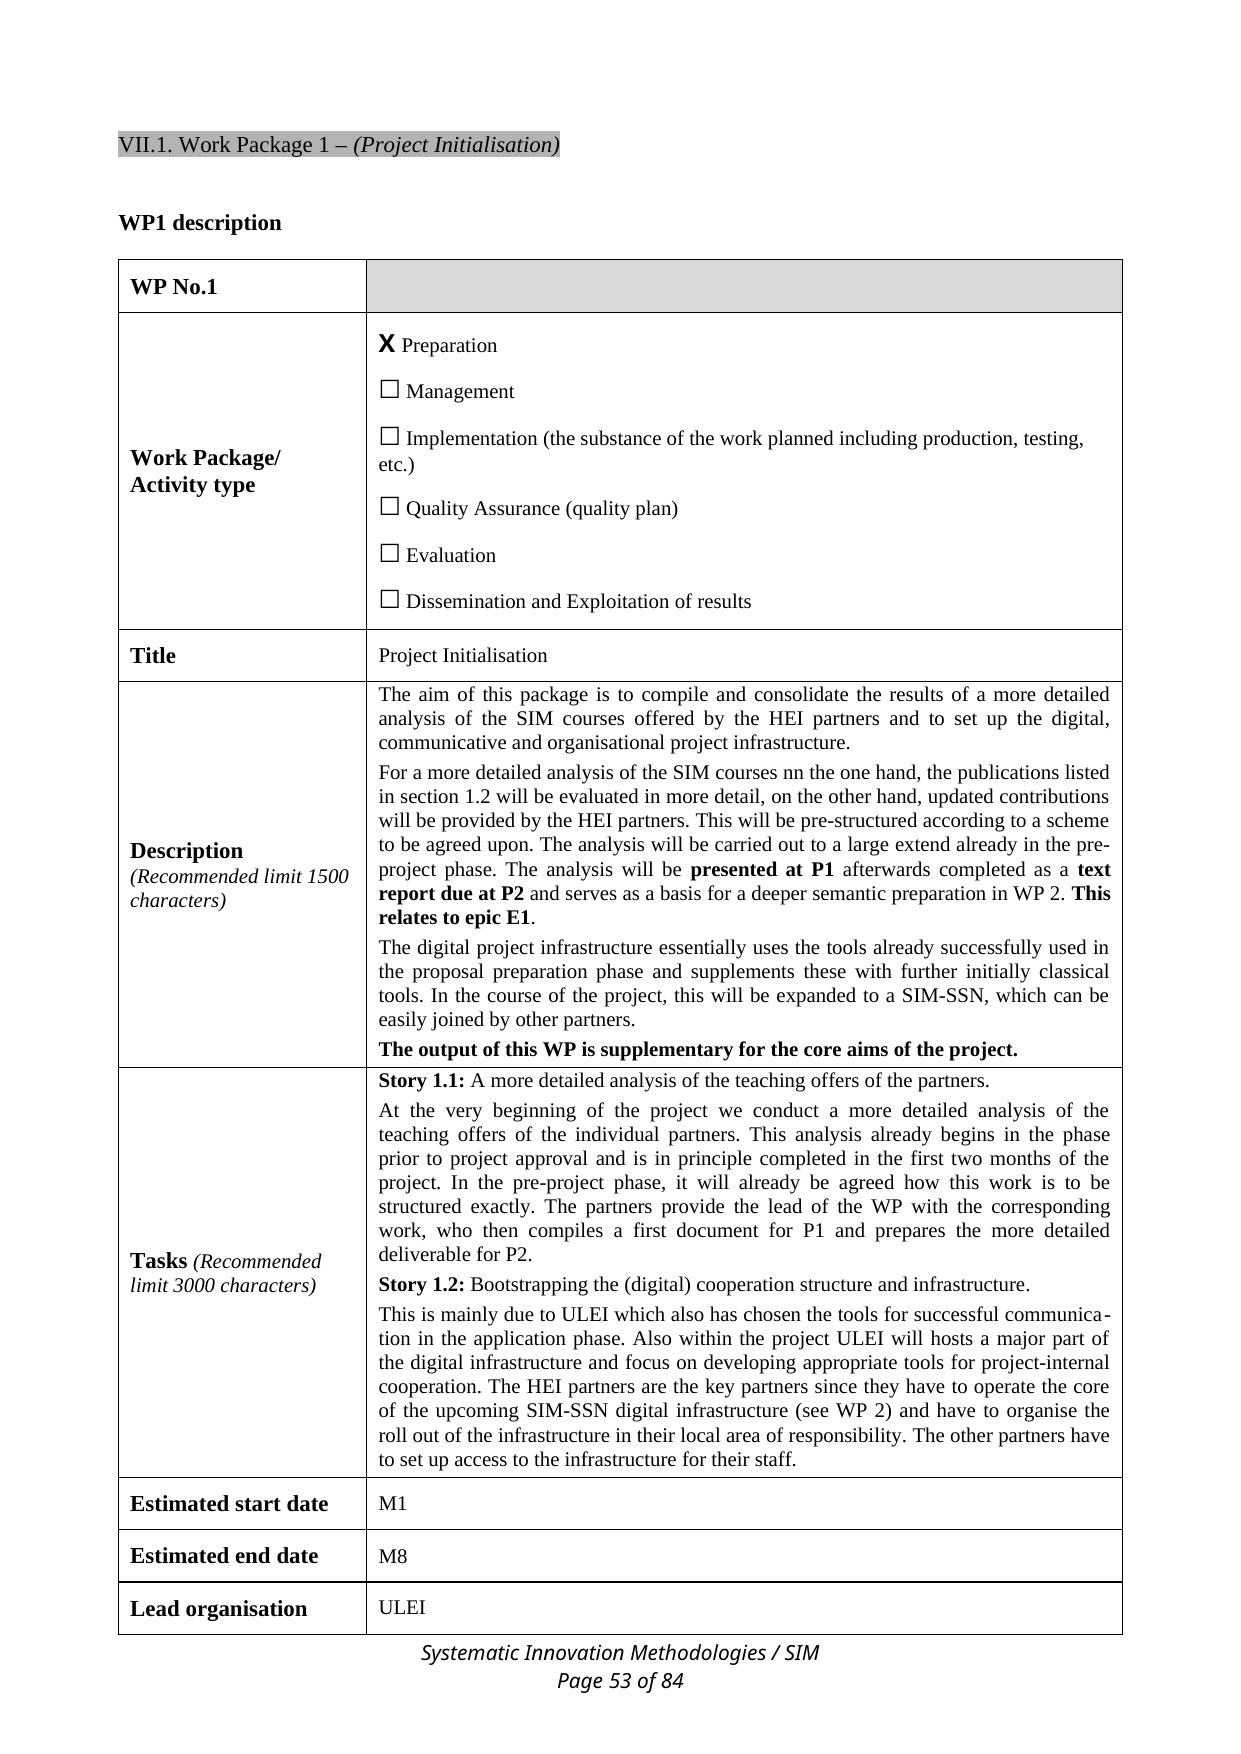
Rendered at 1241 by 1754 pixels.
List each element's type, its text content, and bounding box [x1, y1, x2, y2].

table_cell Estimated end date [119, 1530, 366, 1581]
text WP1 description [118, 209, 1122, 235]
table_cell X Preparation ☐ Management ☐ Implementation (the substance of the work planned including production, testing, etc.) ☐ Quality Assurance (quality plan) ☐ Evaluation ☐ Dissemination and Exploitation of results [367, 313, 1122, 629]
table_cell ULEI [367, 1583, 1122, 1634]
table_header [367, 260, 1122, 312]
table_cell Estimated start date [119, 1478, 366, 1529]
table_cell Project Initialisation [367, 630, 1122, 681]
table_cell Description (Recommended limit 1500 characters) [119, 682, 366, 1067]
table_cell Work Package/ Activity type [119, 313, 366, 629]
table_cell Title [119, 630, 366, 681]
table_cell Lead organisation [119, 1583, 366, 1634]
table_cell The aim of this package is to compile and consolidate the results of a more detailed analysis of the SIM courses offered by the HEI partners and to set up the digital, communicative and organisational project infrastructure. For a more detailed analysis of the SIM courses nn the one hand, the publications listed in section 1.2 will be evaluated in more detail, on the other hand, updated contributions will be provided by the HEI partners. This will be pre-structured according to a scheme to be agreed upon. The analysis will be carried out to a large extend already in the pre-project phase. The analysis will be presented at P1 afterwards completed as a text report due at P2 and serves as a basis for a deeper semantic preparation in WP 2. This relates to epic E1. The digital project infrastructure essentially uses the tools already successfully used in the proposal preparation phase and supplements these with further initially classical tools. In the course of the project, this will be expanded to a SIM-SSN, which can be easily joined by other partners. The output of this WP is supplementary for the core aims of the project. [367, 682, 1122, 1067]
text VII.1. Work Package 1 – (Project Initialisation) [560, 131, 1122, 157]
table_cell M8 [367, 1530, 1122, 1581]
table_header WP No.1 [119, 260, 366, 312]
table_cell Story 1.1: A more detailed analysis of the teaching offers of the partners. At the very beginning of the project we conduct a more detailed analysis of the teaching offers of the individual partners. This analysis already begins in the phase prior to project approval and is in principle completed in the first two months of the project. In the pre-project phase, it will already be agreed how this work is to be structured exactly. The partners provide the lead of the WP with the corresponding work, who then compiles a first document for P1 and prepares the more detailed deliverable for P2. Story 1.2: Bootstrapping the (digital) cooperation structure and infrastructure. This is mainly due to ULEI which also has chosen the tools for successful communica­tion in the application phase. Also within the project ULEI will hosts a major part of the digital infrastructure and focus on developing appropriate tools for project-internal cooperation. The HEI partners are the key partners since they have to operate the core of the upcoming SIM-SSN digital infrastructure (see WP 2) and have to organise the roll out of the infrastructure in their local area of responsibility. The other partners have to set up access to the infrastructure for their staff. [367, 1068, 1122, 1477]
table_cell Tasks (Recommended limit 3000 characters) [119, 1068, 366, 1477]
table_cell M1 [367, 1478, 1122, 1529]
